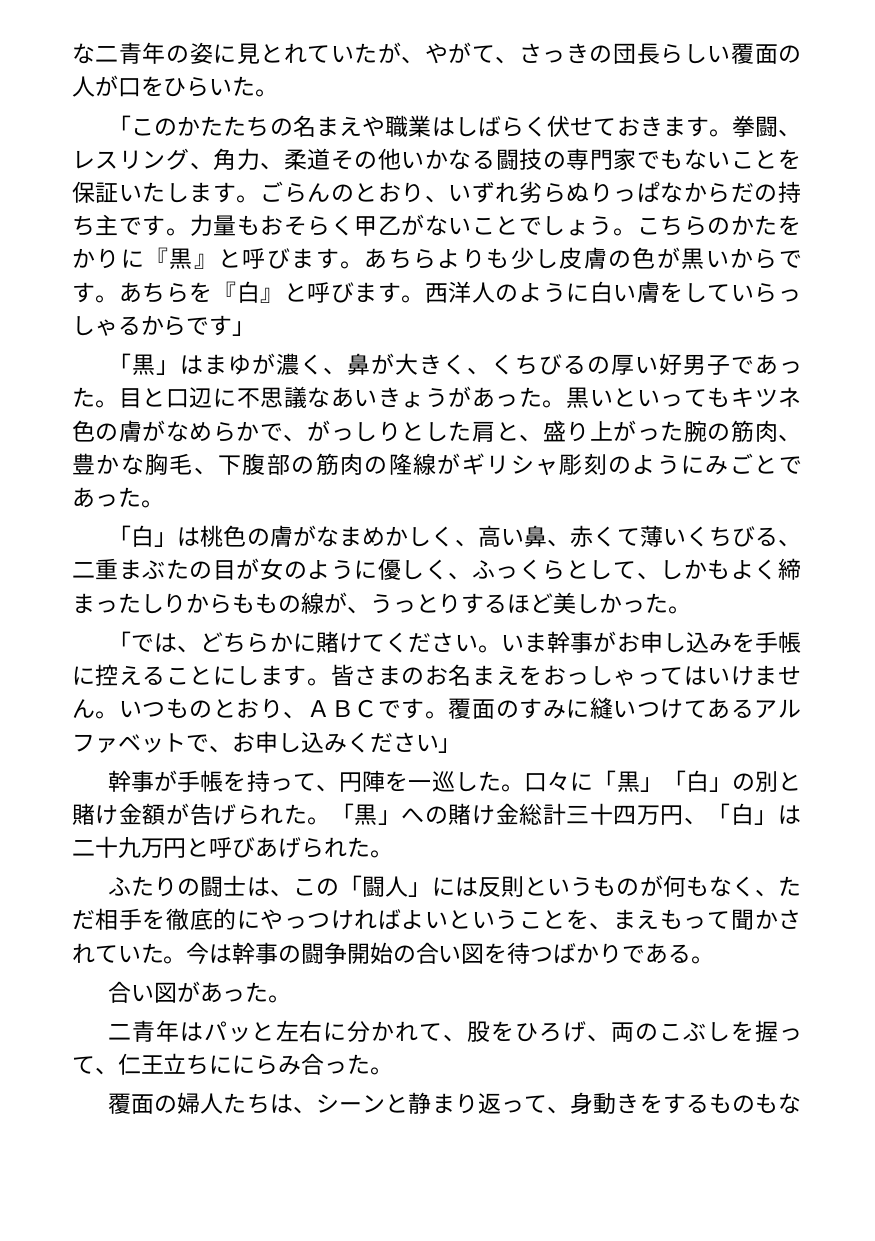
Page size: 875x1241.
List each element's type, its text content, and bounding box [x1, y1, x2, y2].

text 「白」は桃色の膚がなまめかしく、高い鼻、赤くて薄いくちびる、二重まぶたの目が女のように優しく、ふっくらとして、しかもよく締まったしりからももの線が、うっとりするほど美しかった。 [72, 519, 802, 619]
text 「このかたたちの名まえや職業はしばらく伏せておきます。拳闘、レスリング、角力、柔道その他いかなる闘技の専門家でもないことを保証いたします。ごらんのとおり、いずれ劣らぬりっぱなからだの持ち主です。力量もおそらく甲乙がないことでしょう。こちらのかたをかりに『黒』と呼びます。あちらよりも少し皮膚の色が黒いからです。あちらを『白』と呼びます。西洋人のように白い膚をしていらっしゃるからです」 [72, 108, 802, 341]
text な二青年の姿に見とれていたが、やがて、さっきの団長らしい覆面の人が口をひらいた。 [72, 36, 802, 102]
text 二青年はパッと左右に分かれて、股をひろげ、両のこぶしを握って、仁王立ちににらみ合った。 [72, 1014, 802, 1080]
text 覆面の婦人たちは、シーンと静まり返って、身動きをするものもな [72, 1086, 802, 1119]
text 幹事が手帳を持って、円陣を一巡した。口々に「黒」「白」の別と賭け金額が告げられた。「黒」への賭け金総計三十四万円、「白」は二十九万円と呼びあげられた。 [72, 763, 802, 863]
text 「黒」はまゆが濃く、鼻が大きく、くちびるの厚い好男子であった。目と口辺に不思議なあいきょうがあった。黒いといってもキツネ色の膚がなめらかで、がっしりとした肩と、盛り上がった腕の筋肉、豊かな胸毛、下腹部の筋肉の隆線がギリシャ彫刻のようにみごとであった。 [72, 347, 802, 513]
text 合い図があった。 [72, 975, 802, 1008]
text ふたりの闘士は、この「闘人」には反則というものが何もなく、ただ相手を徹底的にやっつければよいということを、まえもって聞かされていた。今は幹事の闘争開始の合い図を待つばかりである。 [72, 869, 802, 969]
text 「では、どちらかに賭けてください。いま幹事がお申し込みを手帳に控えることにします。皆さまのお名まえをおっしゃってはいけません。いつものとおり、ＡＢＣです。覆面のすみに縫いつけてあるアルファベットで、お申し込みください」 [72, 625, 802, 758]
